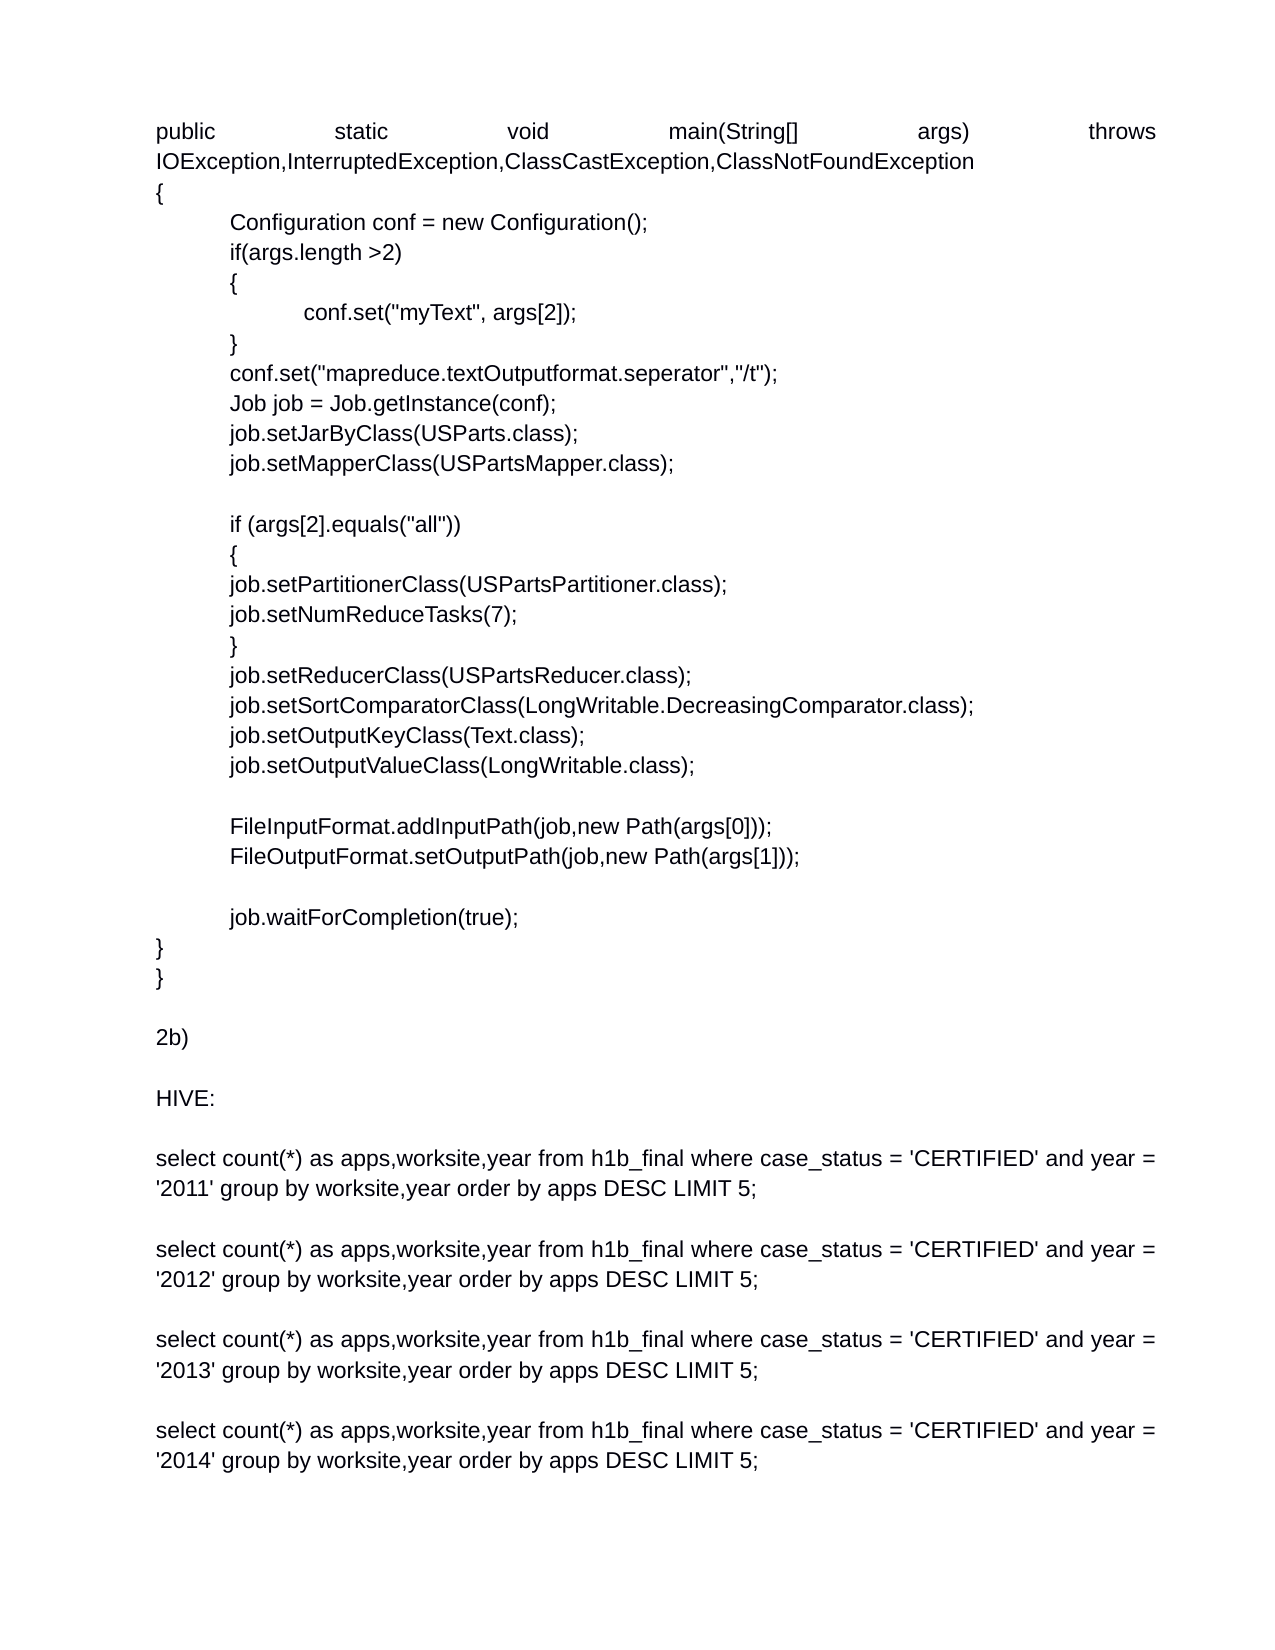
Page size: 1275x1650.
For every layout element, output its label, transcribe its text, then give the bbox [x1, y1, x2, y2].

text select count(*) as apps,worksite,year from h1b_final where case_status = 'CERTIFIED' and year = '2011' group by worksite,year order by apps DESC LIMIT 5; [156, 1145, 1157, 1202]
text if(args.length >2) [156, 239, 1157, 265]
text } [156, 964, 1157, 990]
text job.setSortComparatorClass(LongWritable.DecreasingComparator.class); [156, 692, 1157, 718]
text conf.set("mapreduce.textOutputformat.seperator","/t"); [156, 360, 1157, 386]
text job.waitForCompletion(true); [156, 903, 1157, 930]
text { [156, 541, 1157, 567]
text job.setOutputValueClass(LongWritable.class); [156, 752, 1157, 779]
text { [156, 269, 1157, 296]
text job.setReducerClass(USPartsReducer.class); [156, 662, 1157, 688]
text job.setPartitionerClass(USPartsPartitioner.class); [156, 571, 1157, 598]
text conf.set("myText", args[2]); [156, 299, 1157, 326]
text { [156, 178, 1157, 205]
text job.setOutputKeyClass(Text.class); [156, 722, 1157, 749]
text } [156, 934, 1157, 960]
text select count(*) as apps,worksite,year from h1b_final where case_status = 'CERTIFIED' and year = '2014' group by worksite,year order by apps DESC LIMIT 5; [156, 1417, 1157, 1474]
text if (args[2].equals("all")) [156, 511, 1157, 537]
text } [156, 329, 1157, 356]
text select count(*) as apps,worksite,year from h1b_final where case_status = 'CERTIFIED' and year = '2013' group by worksite,year order by apps DESC LIMIT 5; [156, 1326, 1157, 1383]
text select count(*) as apps,worksite,year from h1b_final where case_status = 'CERTIFIED' and year = '2012' group by worksite,year order by apps DESC LIMIT 5; [156, 1236, 1157, 1292]
text job.setMapperClass(USPartsMapper.class); [156, 450, 1157, 477]
text 2b) [156, 1024, 1157, 1051]
text HIVE: [156, 1085, 1157, 1111]
text } [156, 632, 1157, 658]
text Job job = Job.getInstance(conf); [156, 390, 1157, 416]
text public static void main(String[] args) throws IOException,InterruptedException,ClassCastException,ClassNotFoundException [156, 118, 1157, 175]
text job.setNumReduceTasks(7); [156, 601, 1157, 628]
text FileOutputFormat.setOutputPath(job,new Path(args[1])); [156, 843, 1157, 869]
text job.setJarByClass(USParts.class); [156, 420, 1157, 447]
text Configuration conf = new Configuration(); [156, 209, 1157, 235]
text FileInputFormat.addInputPath(job,new Path(args[0])); [156, 813, 1157, 839]
